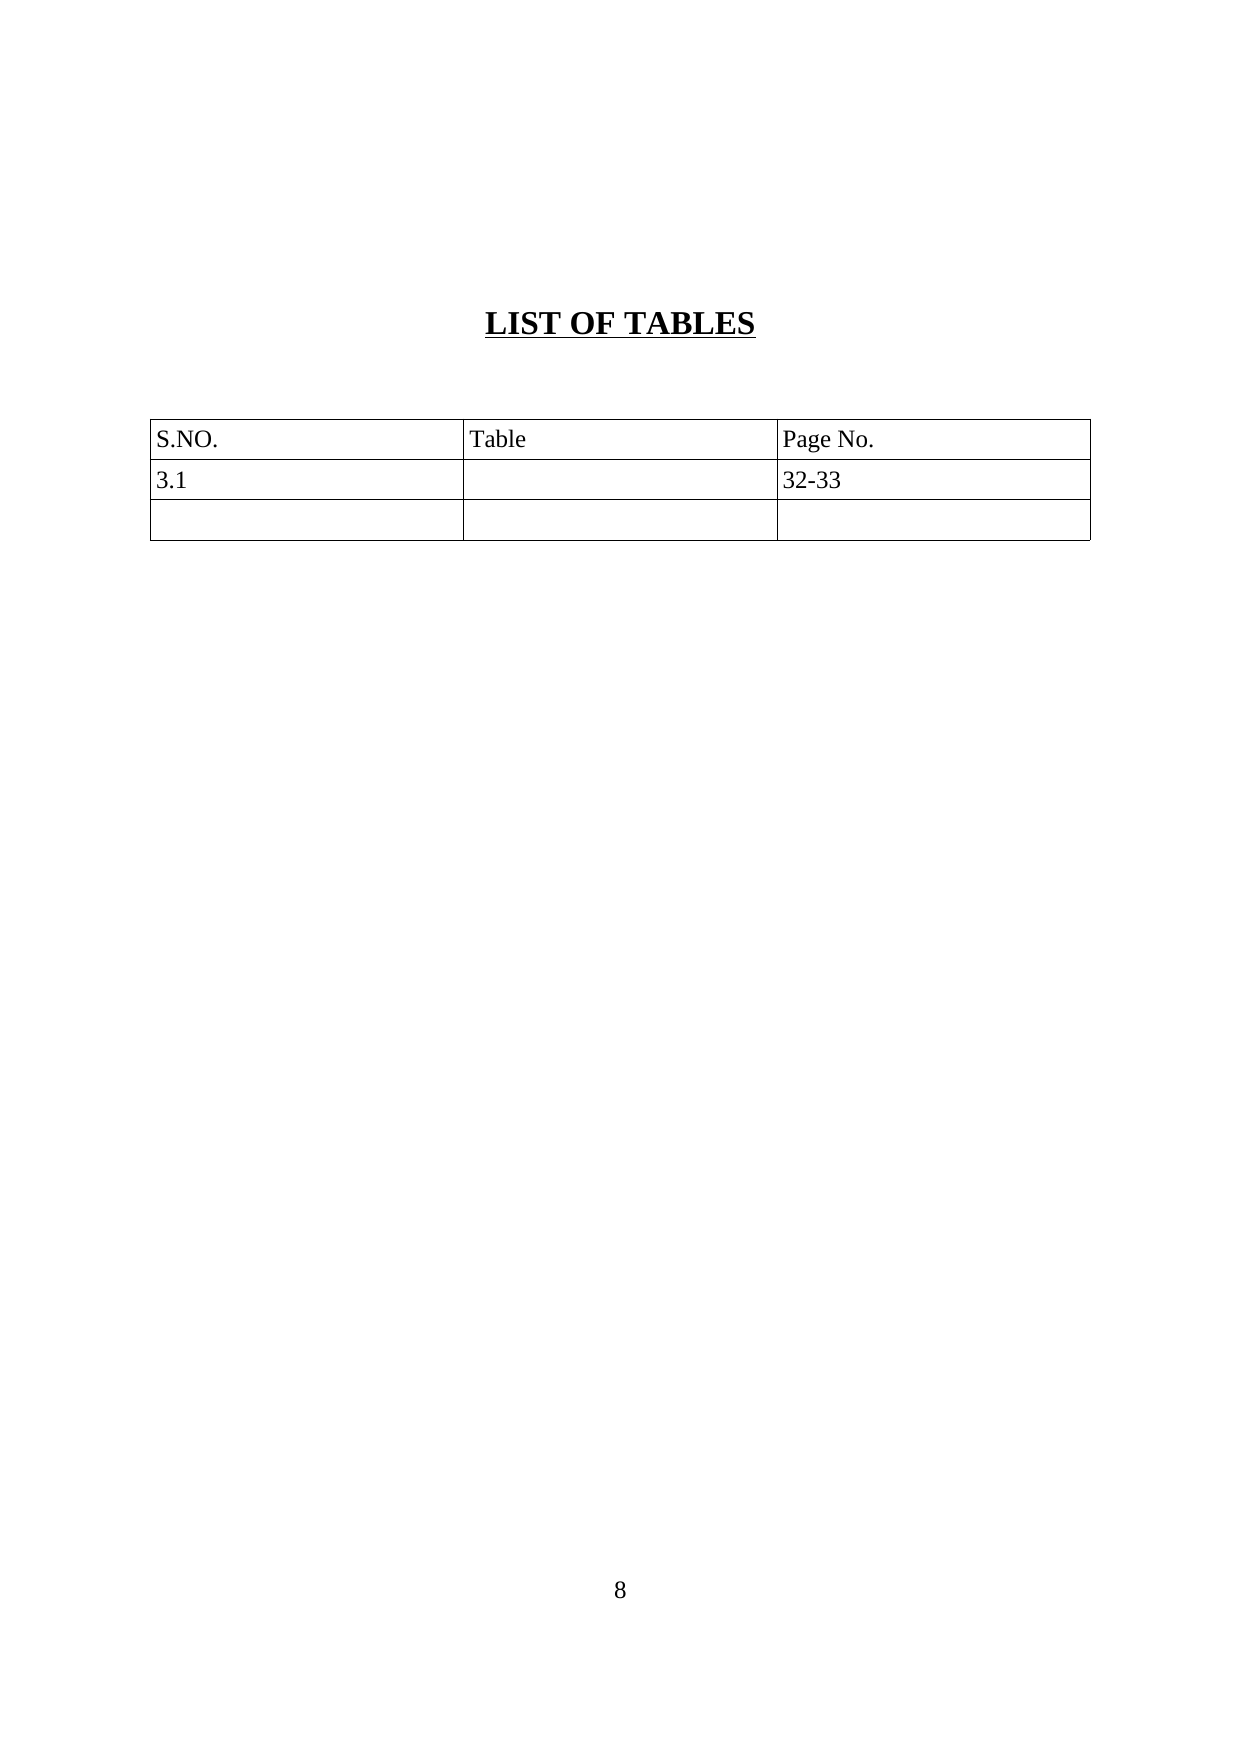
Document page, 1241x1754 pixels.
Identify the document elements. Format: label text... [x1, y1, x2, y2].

table_header S.NO. [151, 420, 463, 459]
table_cell [464, 500, 777, 539]
text LIST OF TABLES [150, 303, 1090, 342]
table_cell 3.1 [151, 460, 463, 499]
table_cell 32-33 [778, 460, 1090, 499]
table_cell [778, 500, 1090, 539]
table_cell [151, 500, 463, 539]
table_header Table [464, 420, 777, 459]
table_cell [464, 460, 777, 499]
table_header Page No. [778, 420, 1090, 459]
